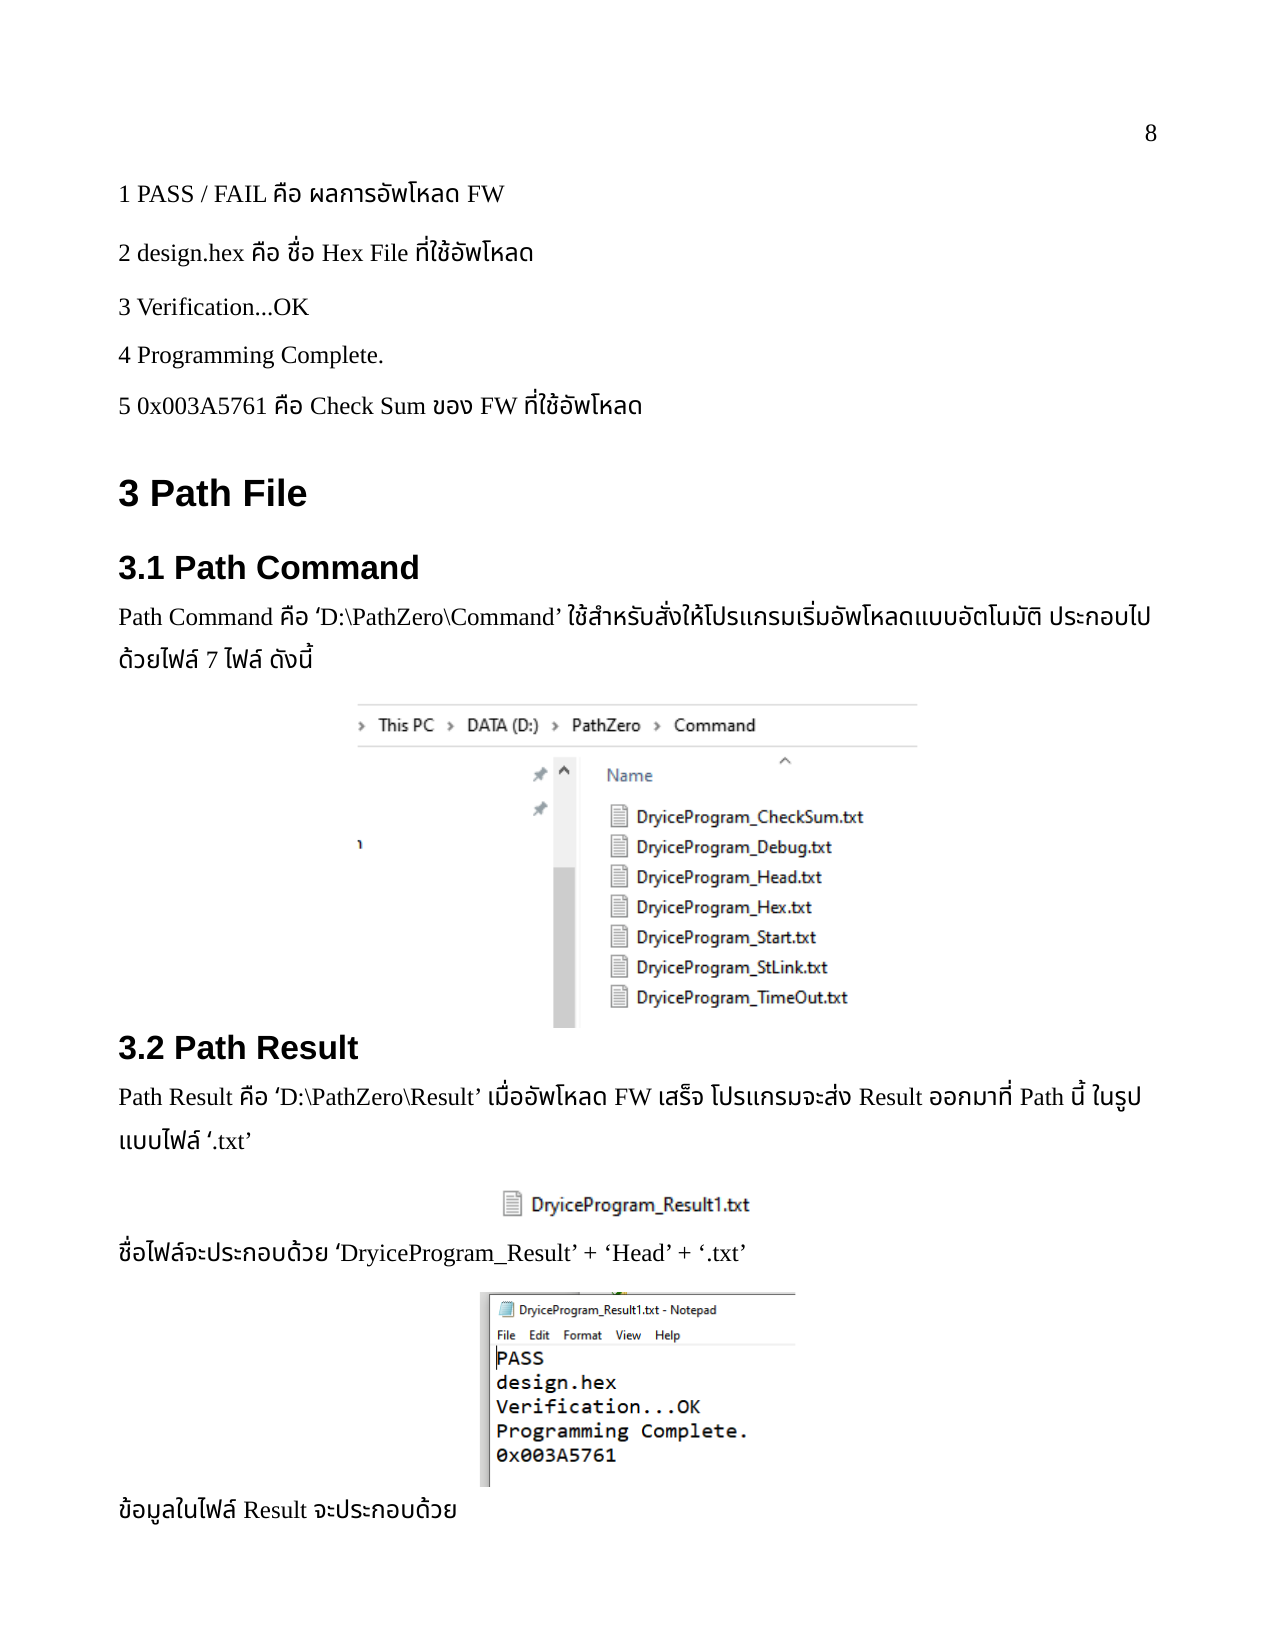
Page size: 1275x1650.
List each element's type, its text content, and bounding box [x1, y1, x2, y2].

subtitle 3 Path File [118, 471, 1157, 514]
text 5 0x003A5761 คือ Check Sum ของ FW ที่ใช้อัพโหลด [118, 388, 1157, 425]
text 2 design.hex คือ ชื่อ Hex File ที่ใช้อัพโหลด [118, 234, 1157, 272]
text ชื่อไฟล์จะประกอบด้วย ‘DryiceProgram_Result’ + ‘Head’ + ‘.txt’ [118, 1181, 1157, 1272]
text Path Command คือ ‘D:\PathZero\Command’ ใช้สำหรับสั่งให้โปรแกรมเริ่มอัพโหลดแบบอัตโนมัติ ประกอบไปด้วยไฟล์ 7 ไฟล์ ดังนี้ [118, 599, 1157, 680]
text ข้อมูลในไฟล์ Result จะประกอบด้วย [118, 1293, 1157, 1529]
text 3 Verification...OK [118, 292, 1157, 321]
text Path Result คือ ‘D:\PathZero\Result’ เมื่ออัพโหลด FW เสร็จ โปรแกรมจะส่ง Result ออกมาที่ Path นี้ ในรูปแบบไฟล์ ‘.txt’ [118, 1079, 1157, 1160]
text 4 Programming Complete. [118, 340, 1157, 369]
picture [479, 1292, 796, 1487]
subtitle 3.1 Path Command [118, 548, 1157, 586]
picture [357, 700, 918, 1028]
picture [494, 1180, 781, 1229]
subtitle 3.2 Path Result [118, 721, 1157, 1067]
text 1 PASS / FAILคือ ผลการอัพโหลด FW [118, 176, 1157, 214]
